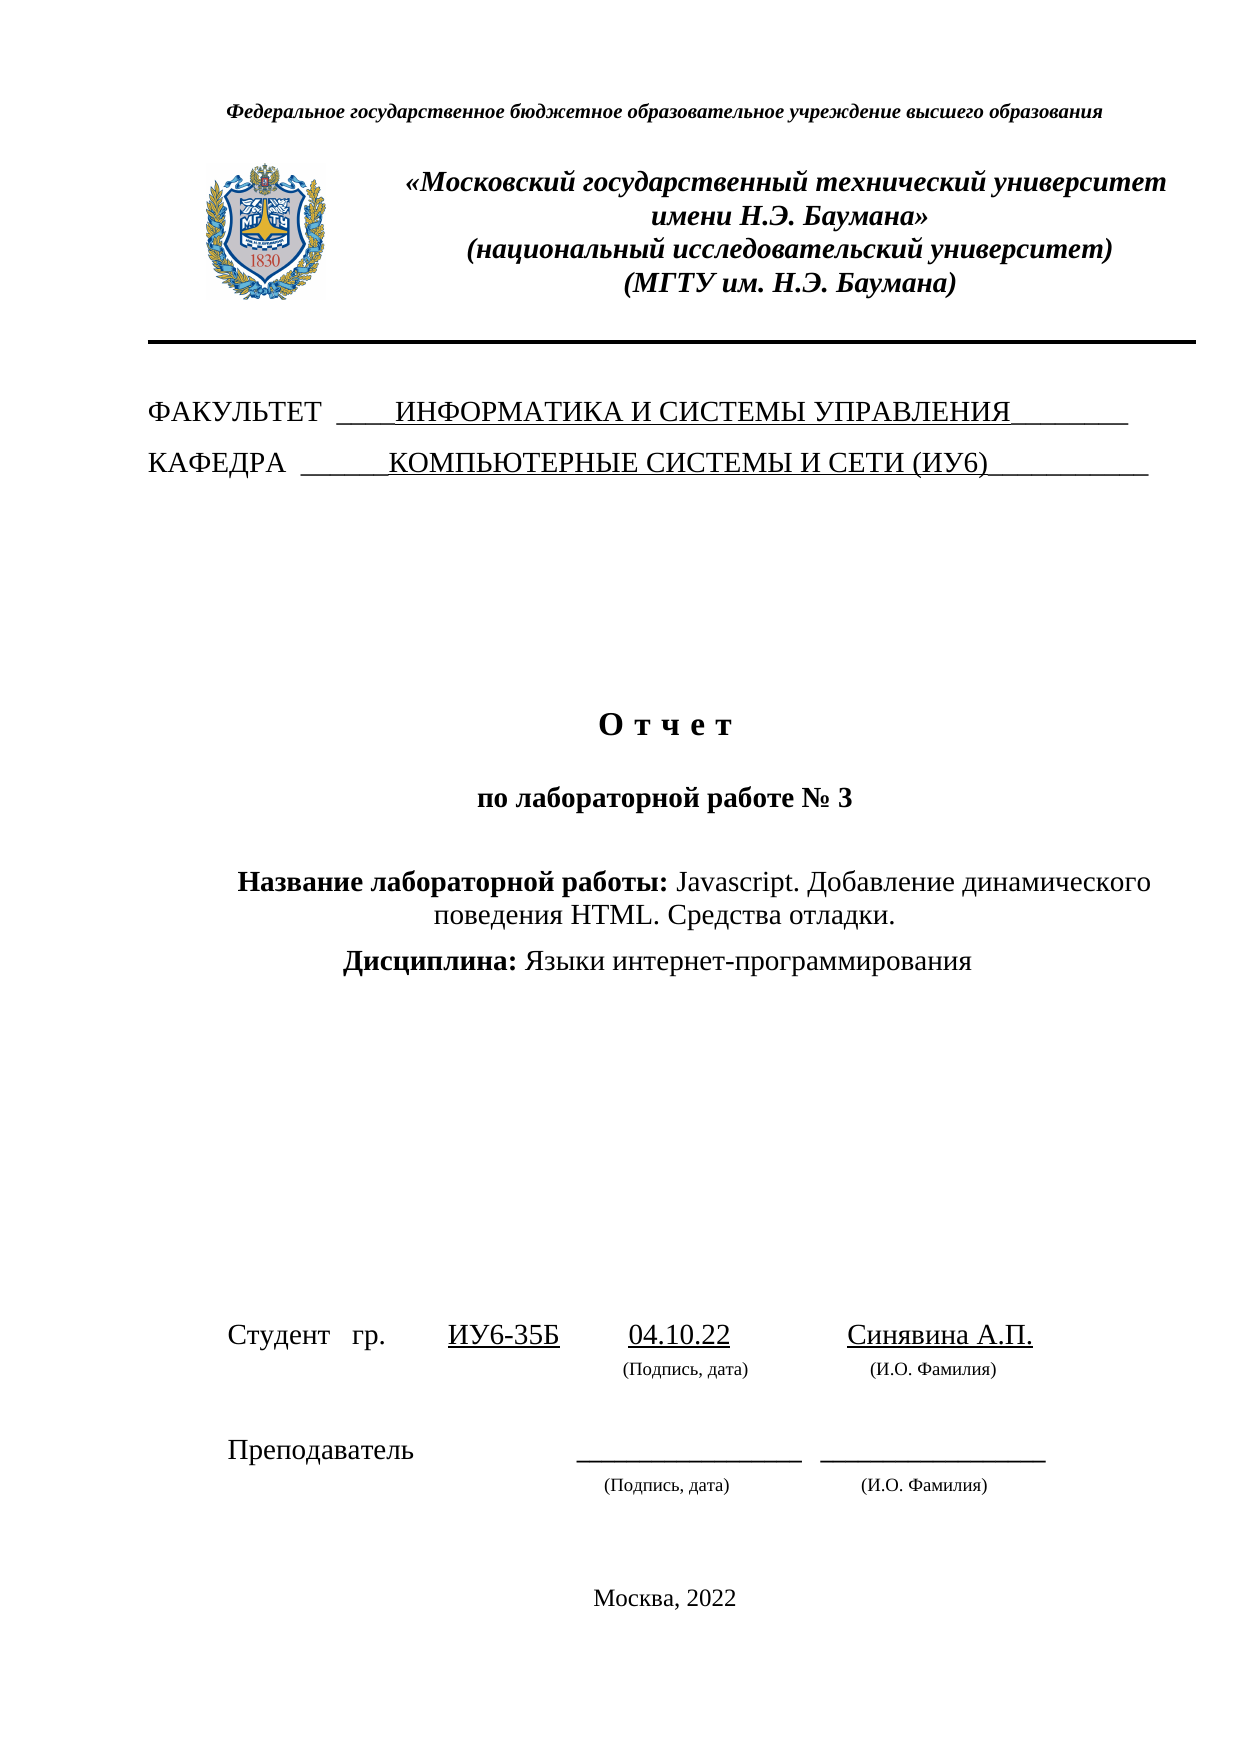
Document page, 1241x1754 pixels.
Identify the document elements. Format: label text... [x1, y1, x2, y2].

text Федеральное государственное бюджетное образовательное учреждение высшего образования [148, 99, 1182, 123]
table_header «Московский государственный технический университет имени Н.Э. Баумана» (национальный исследовательский университет) (МГТУ им. Н.Э. Баумана) [384, 123, 1196, 339]
text Студент гр. ИУ6-35Б 04.10.22 Синявина А.П. [89, 1319, 1182, 1351]
text КАФЕДРА ______Компьютерные Системы и сети (ИУ6)___________ [148, 445, 1182, 478]
text Название лабораторной работы: Javascript. Добавление динамического поведения HTML. Средства отладки. [148, 864, 1182, 931]
text по лабораторной работе № 3 [148, 780, 1182, 814]
text Москва, 2022 [148, 1583, 1182, 1612]
picture [206, 163, 326, 300]
text (Подпись, дата) (И.О. Фамилия) [71, 1351, 1182, 1382]
text (Подпись, дата) (И.О. Фамилия) [148, 1466, 1182, 1497]
table_header [148, 123, 384, 339]
subtitle ФАКУЛЬТЕТ ____ИНФОРМАТИКА И СИСТЕМЫ УПРАВЛЕНИЯ________ [148, 394, 1182, 428]
text Преподаватель __________________ __________________ [89, 1435, 1182, 1466]
subtitle Отчет [148, 704, 1182, 743]
text Дисциплина: Языки интернет-программирования [236, 943, 1078, 977]
